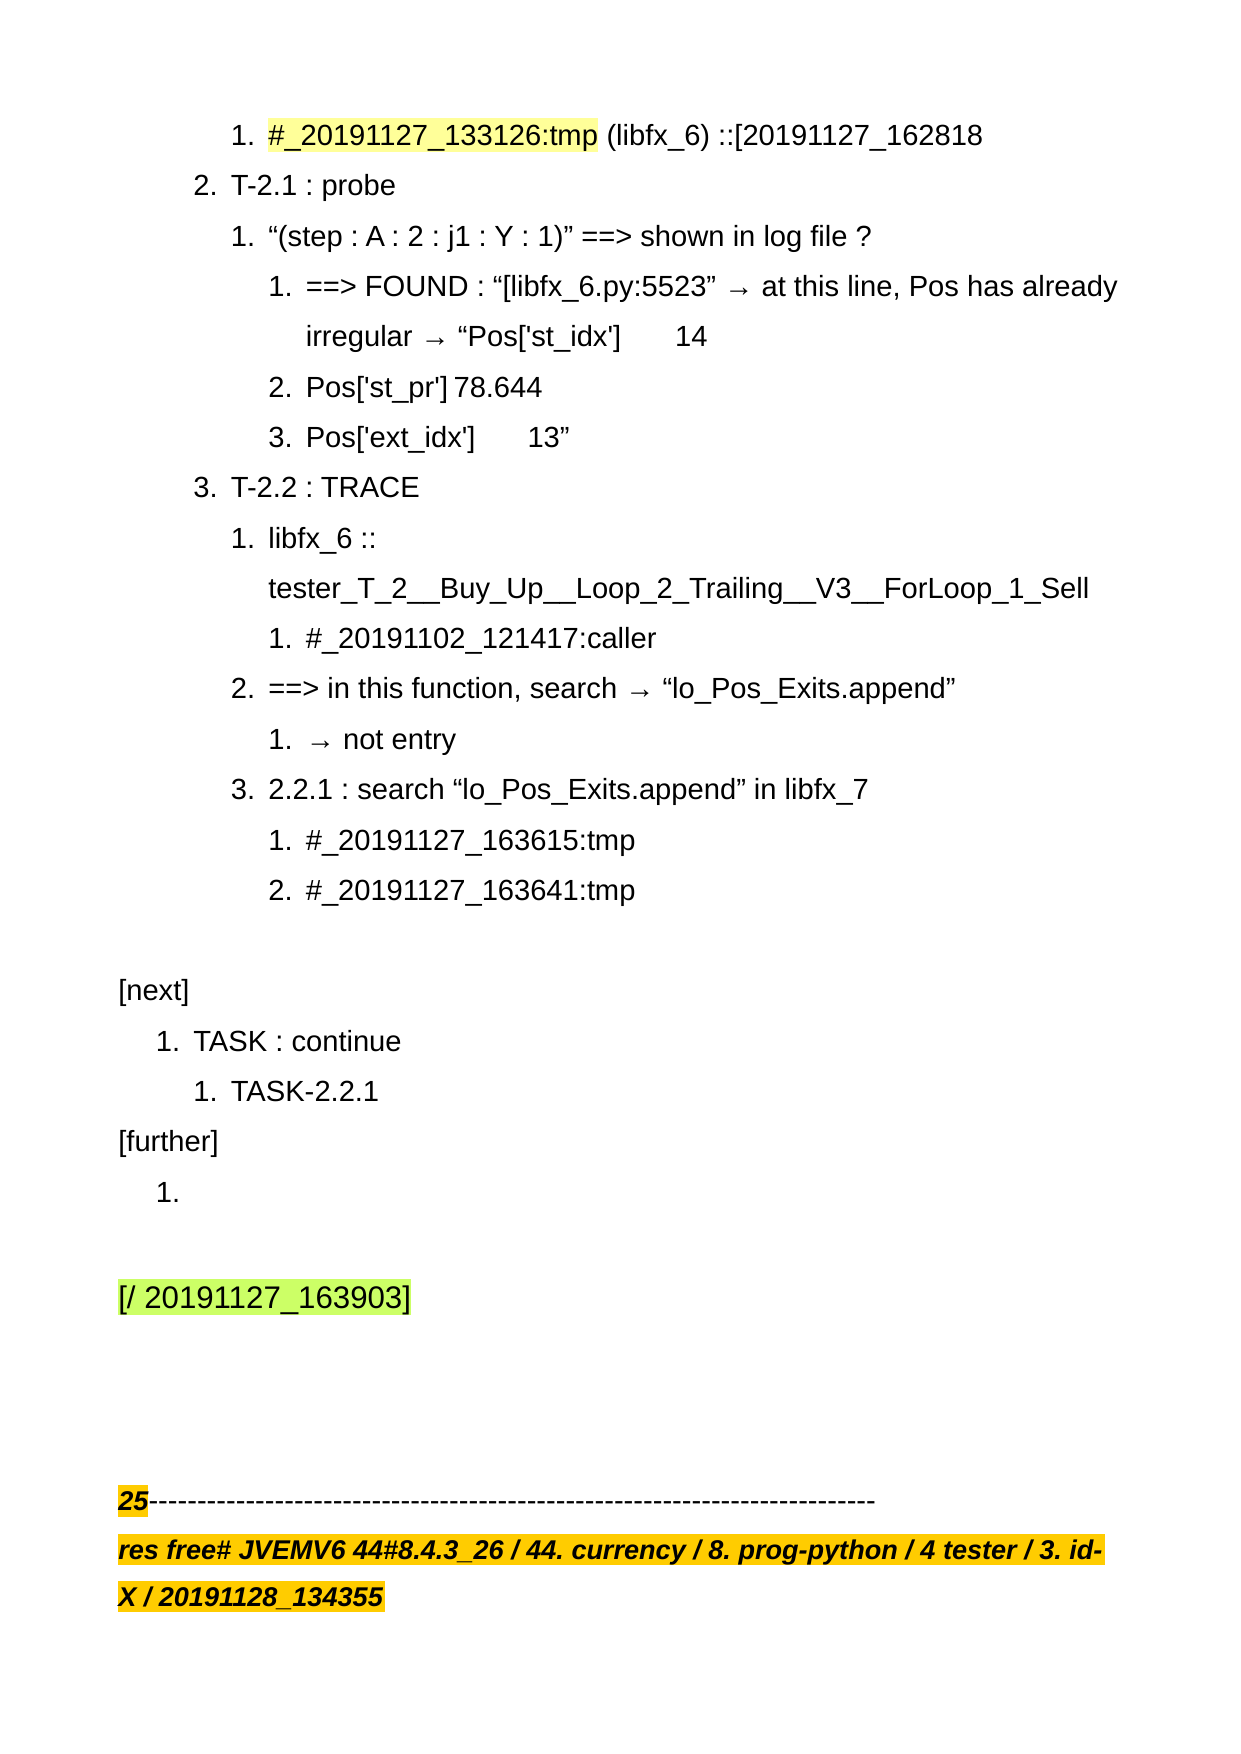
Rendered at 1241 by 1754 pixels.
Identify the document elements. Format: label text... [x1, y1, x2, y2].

list ==> FOUND : “[libfx_6.py:5523” → at this line, Pos has already irregular → “Pos['st_idx'] 14 [268, 269, 1122, 353]
list libfx_6 :: tester_T_2__Buy_Up__Loop_2_Trailing__V3__ForLoop_1_Sell [231, 521, 1122, 604]
list → not entry [268, 722, 1122, 755]
text res free# JVEMV6 44#8.4.3_26 / 44. currency / 8. prog-python / 4 tester / 3. id-X / 20191128_134355 [118, 1534, 1122, 1612]
text [/ 20191127_163903] [118, 1225, 1122, 1315]
list TASK : continue [156, 1024, 1122, 1057]
list T-2.2 : TRACE [193, 470, 1122, 504]
list #_20191127_163615:tmp [268, 822, 1122, 856]
list ==> in this function, search → “lo_Pos_Exits.append” [231, 672, 1122, 705]
list T-2.1 : probe [193, 168, 1122, 202]
list 2.2.1 : search “lo_Pos_Exits.append” in libfx_7 [231, 772, 1122, 806]
text 25--------------------------------------------------------------------------- [118, 1483, 1122, 1517]
list #_20191127_163641:tmp [268, 873, 1122, 906]
list #_20191127_133126:tmp (libfx_6) ::[20191127_162818 [231, 118, 1122, 152]
text [next] [118, 973, 1122, 1007]
list “(step : A : 2 : j1 : Y : 1)” ==> shown in log file ? [231, 219, 1122, 252]
list Pos['st_pr'] 78.644 [268, 370, 1122, 403]
list Pos['ext_idx'] 13” [268, 420, 1122, 453]
list #_20191102_121417:caller [268, 621, 1122, 655]
text [further] [118, 1124, 1122, 1158]
list TASK-2.2.1 [193, 1074, 1122, 1108]
